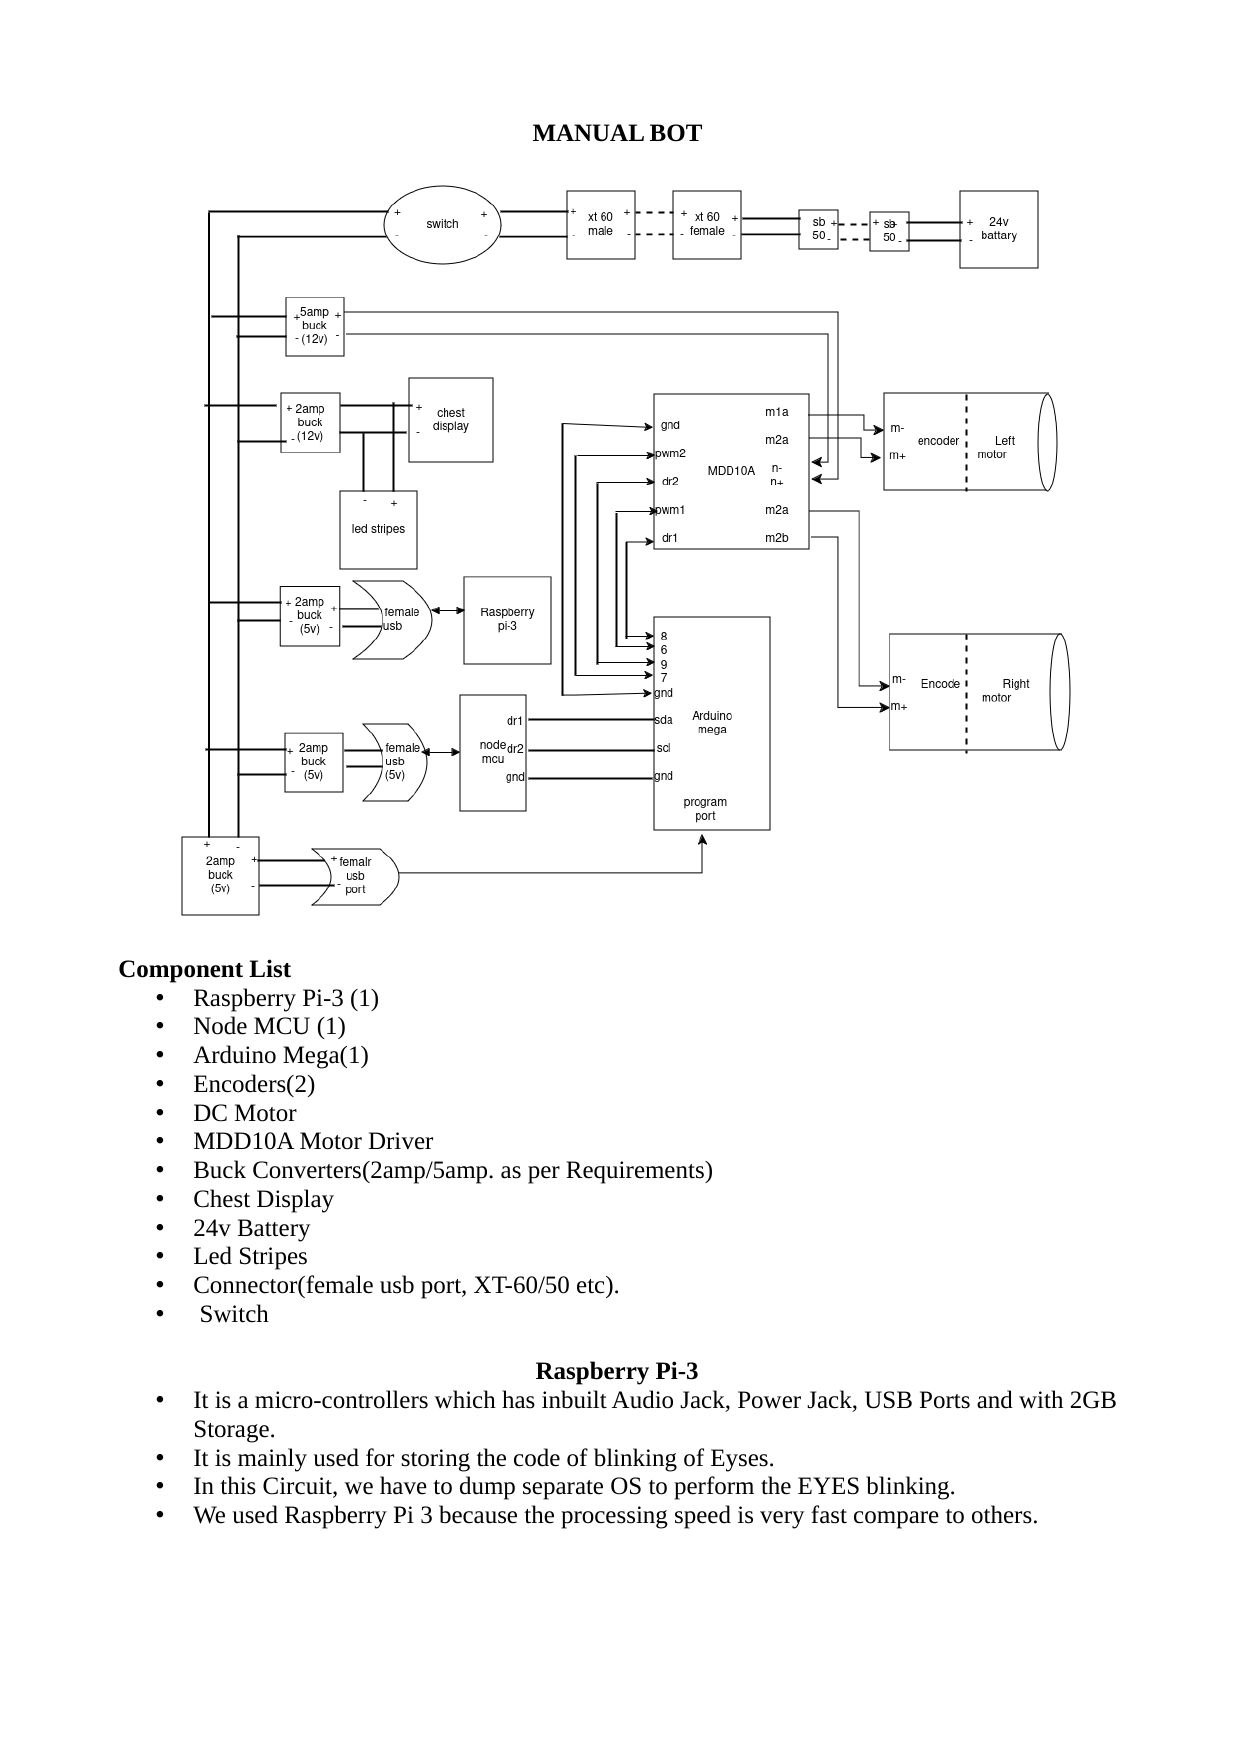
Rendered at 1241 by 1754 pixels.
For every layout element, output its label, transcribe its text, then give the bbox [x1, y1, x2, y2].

list MDD10A Motor Driver [156, 1126, 1122, 1155]
list Led Stripes [156, 1241, 1122, 1270]
list We used Raspberry Pi 3 because the processing speed is very fast compare to others. [156, 1500, 1122, 1529]
text Component List [118, 954, 1122, 983]
text MANUAL BOT [118, 118, 1122, 147]
list Node MCU (1) [156, 1011, 1122, 1040]
list DC Motor [156, 1098, 1122, 1126]
list It is mainly used for storing the code of blinking of Eyses. [156, 1443, 1122, 1471]
list In this Circuit, we have to dump separate OS to perform the EYES blinking. [156, 1471, 1122, 1500]
list Raspberry Pi-3 (1) [156, 983, 1122, 1011]
list It is a micro-controllers which has inbuilt Audio Jack, Power Jack, USB Ports and with 2GB Storage. [156, 1385, 1122, 1443]
text Raspberry Pi-3 [118, 1356, 1122, 1385]
list Switch [156, 1299, 1122, 1328]
list Chest Display [156, 1184, 1122, 1213]
list Buck Converters(2amp/5amp. as per Requirements) [156, 1155, 1122, 1184]
list Encoders(2) [156, 1069, 1122, 1098]
list Connector(female usb port, XT-60/50 etc). [156, 1270, 1122, 1299]
list Arduino Mega(1) [156, 1040, 1122, 1069]
list 24v Battery [156, 1213, 1122, 1241]
picture [161, 176, 1079, 910]
